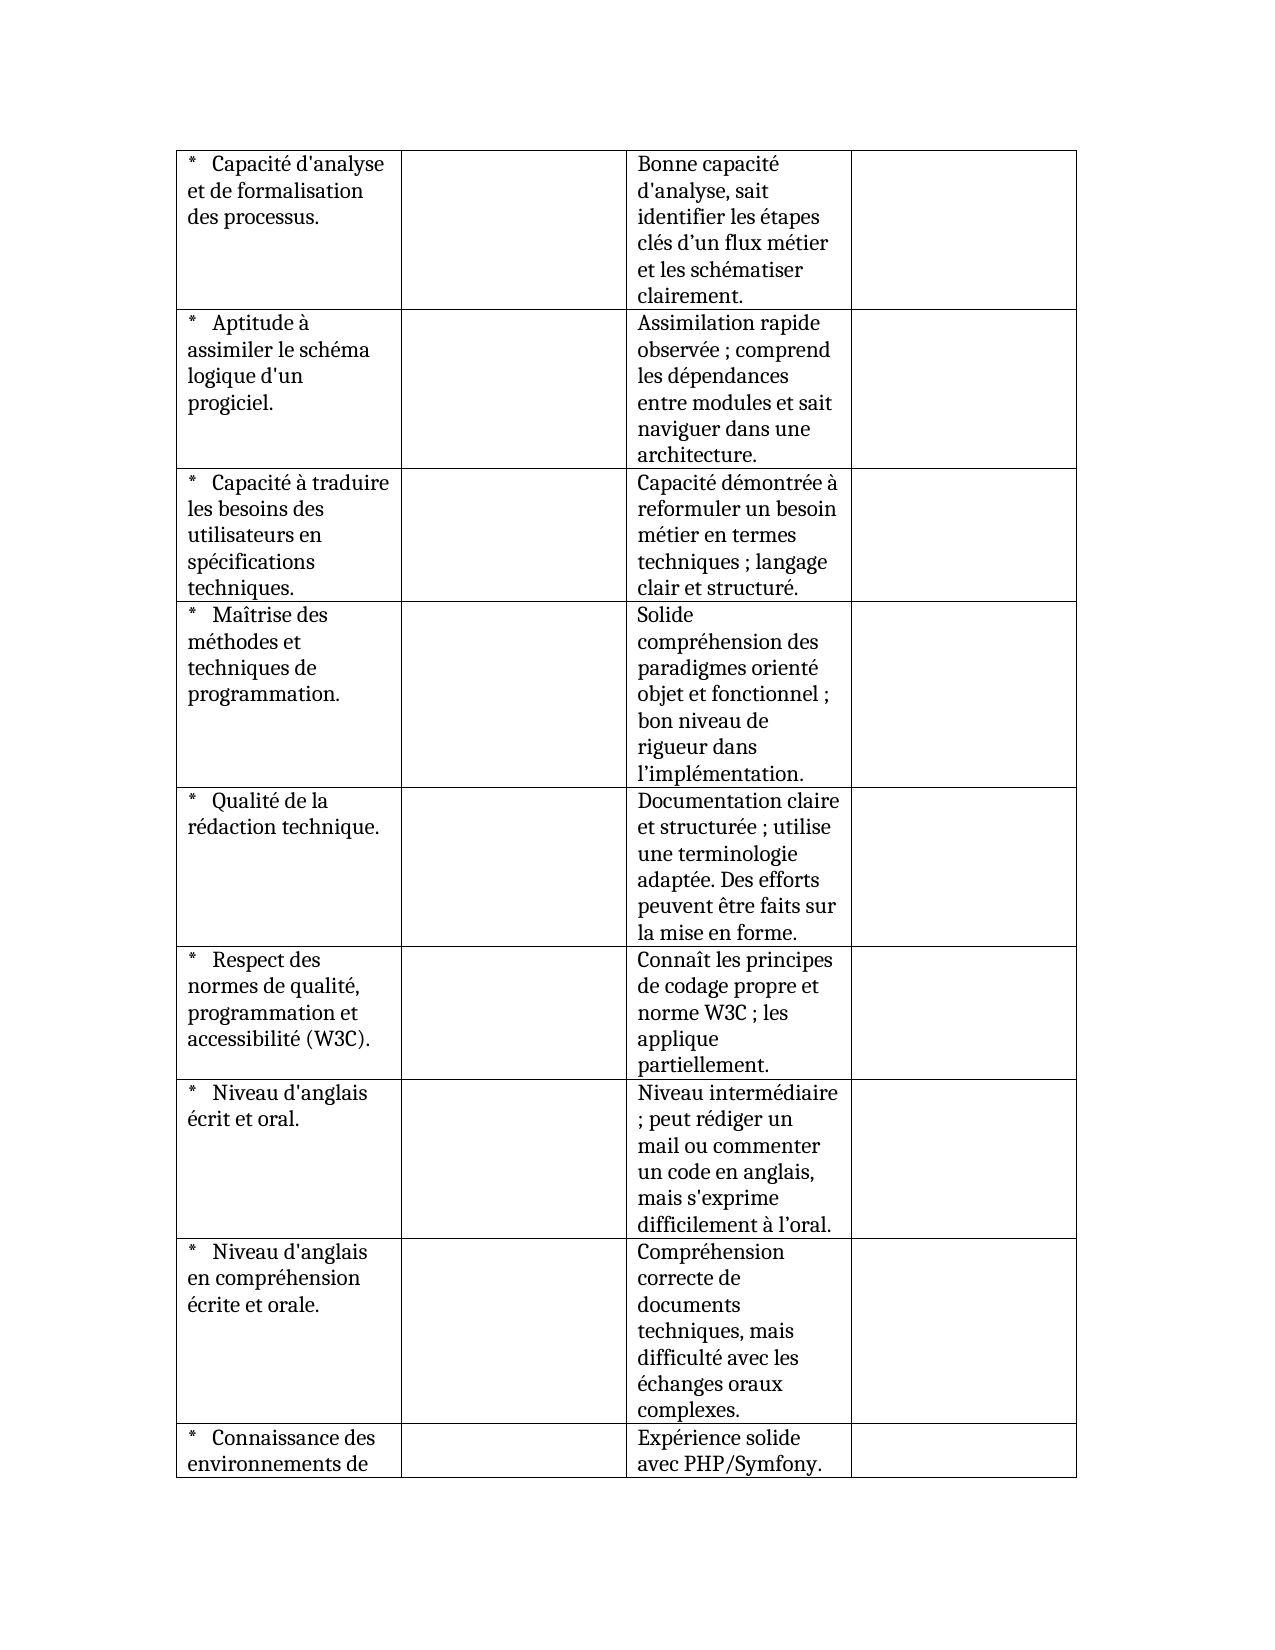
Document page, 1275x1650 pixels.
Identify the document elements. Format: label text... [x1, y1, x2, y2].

table_cell [852, 947, 1076, 1079]
table_cell [402, 788, 626, 946]
table_cell [852, 469, 1076, 601]
table_cell Solide compréhension des paradigmes orienté objet et fonctionnel ; bon niveau de rigueur dans l’implémentation. [627, 602, 851, 787]
table_cell Connaît les principes de codage propre et norme W3C ; les applique partiellement. [627, 947, 851, 1079]
table_cell [852, 788, 1076, 946]
table_cell [852, 1424, 1076, 1477]
table_cell [402, 151, 626, 309]
table_cell [402, 1424, 626, 1477]
table_cell [852, 602, 1076, 787]
table_cell [852, 1080, 1076, 1238]
table_cell [852, 310, 1076, 468]
table_cell * Niveau d'anglais en compréhension écrite et orale. [177, 1239, 401, 1423]
table_cell * Qualité de la rédaction technique. [177, 788, 401, 946]
table_cell * Capacité d'analyse et de formalisation des processus. [177, 151, 401, 309]
table_cell [402, 310, 626, 468]
table_cell [402, 1239, 626, 1423]
table_cell * Aptitude à assimiler le schéma logique d'un progiciel. [177, 310, 401, 468]
table_cell [402, 947, 626, 1079]
table_cell * Niveau d'anglais écrit et oral. [177, 1080, 401, 1238]
table_cell Expérience solide avec PHP/Symfony. [627, 1424, 851, 1477]
table_cell Compréhension correcte de documents techniques, mais difficulté avec les échanges oraux complexes. [627, 1239, 851, 1423]
table_cell [852, 151, 1076, 309]
table_cell [402, 602, 626, 787]
table_cell Bonne capacité d'analyse, sait identifier les étapes clés d’un flux métier et les schématiser clairement. [627, 151, 851, 309]
table_cell * Maîtrise des méthodes et techniques de programmation. [177, 602, 401, 787]
table_cell Niveau intermédiaire ; peut rédiger un mail ou commenter un code en anglais, mais s'exprime difficilement à l’oral. [627, 1080, 851, 1238]
table_cell [852, 1239, 1076, 1423]
table_cell Assimilation rapide observée ; comprend les dépendances entre modules et sait naviguer dans une architecture. [627, 310, 851, 468]
table_cell [402, 1080, 626, 1238]
table_cell Capacité démontrée à reformuler un besoin métier en termes techniques ; langage clair et structuré. [627, 469, 851, 601]
table_cell * Connaissance des environnements de [177, 1424, 401, 1477]
table_cell [402, 469, 626, 601]
table_cell * Capacité à traduire les besoins des utilisateurs en spécifications techniques. [177, 469, 401, 601]
table_cell * Respect des normes de qualité, programmation et accessibilité (W3C). [177, 947, 401, 1079]
table_cell Documentation claire et structurée ; utilise une terminologie adaptée. Des efforts peuvent être faits sur la mise en forme. [627, 788, 851, 946]
